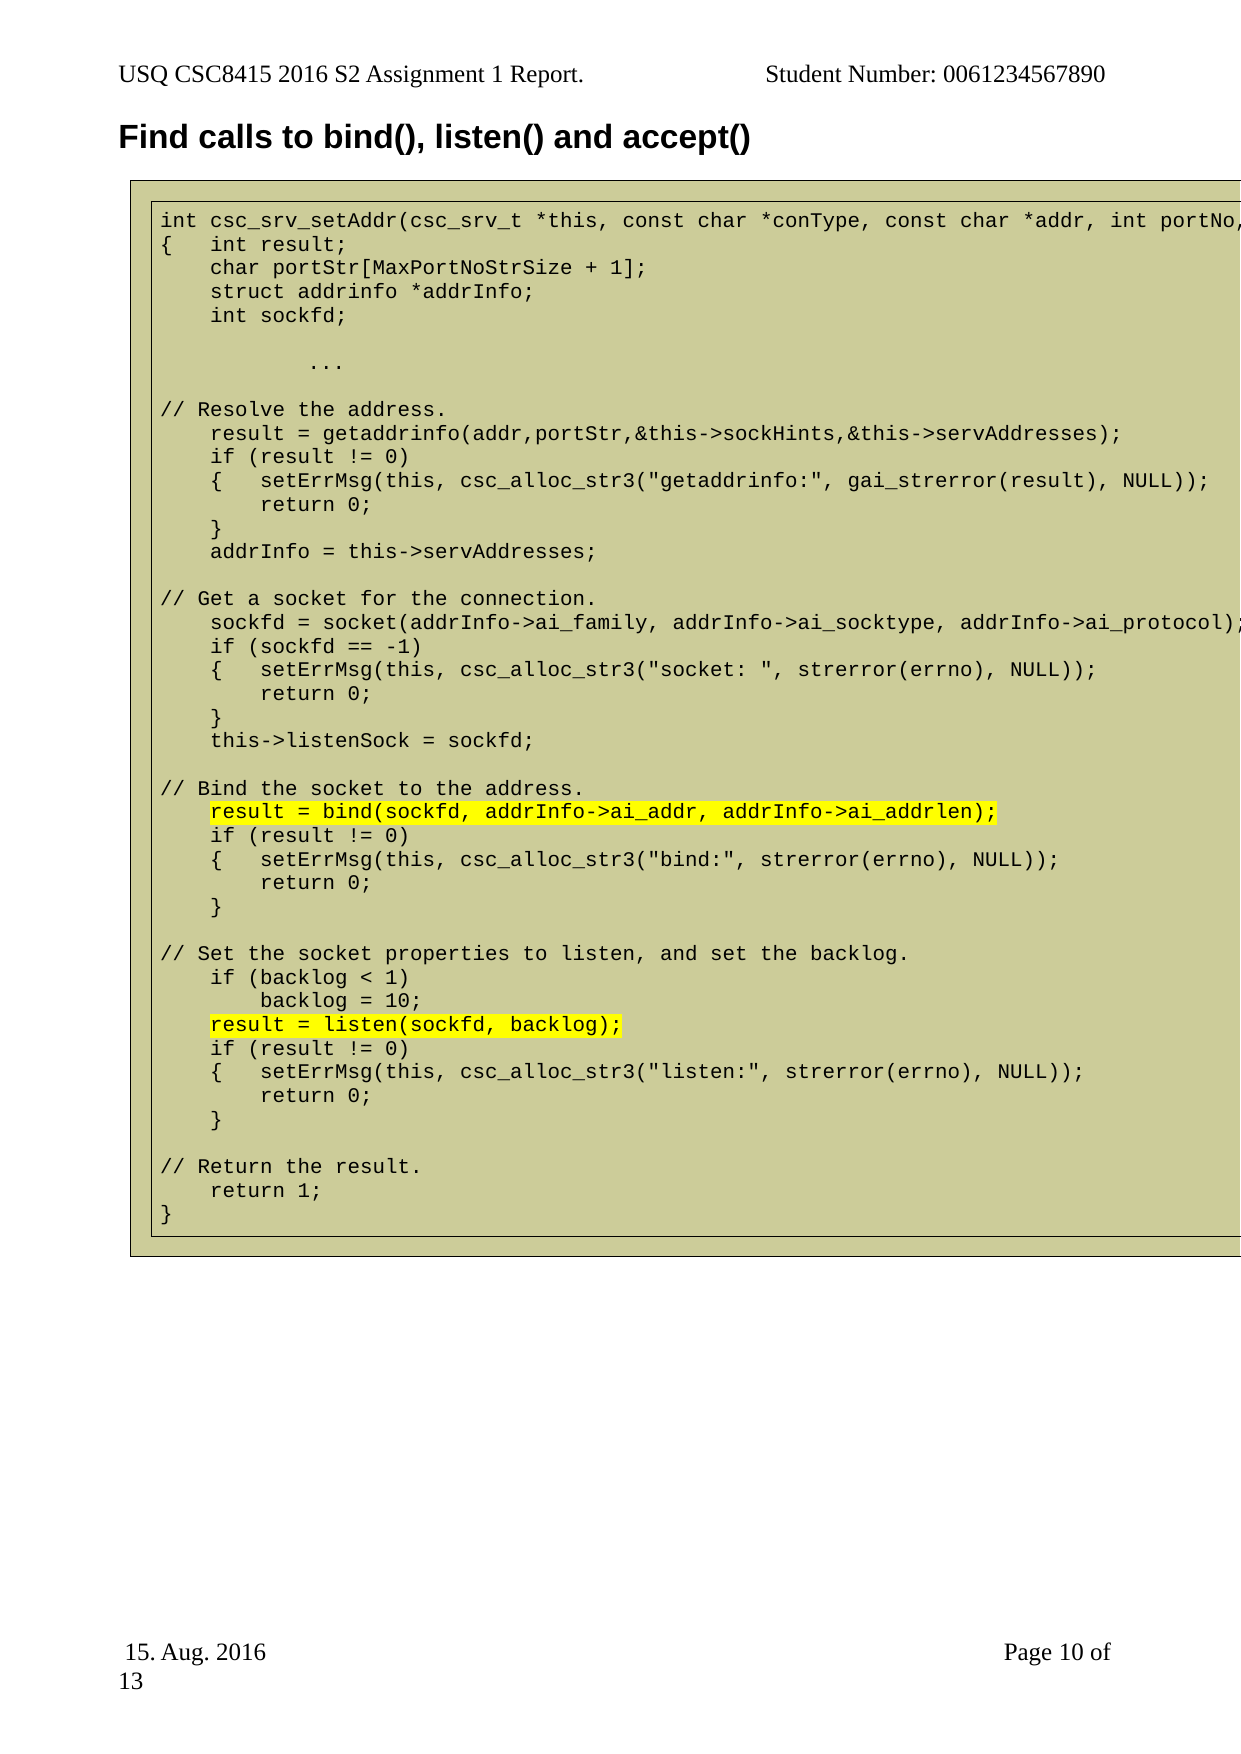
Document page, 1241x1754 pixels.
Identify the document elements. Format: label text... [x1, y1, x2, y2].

text int sockfd; [160, 305, 1240, 328]
text return 0; [160, 872, 1240, 896]
text result = listen(sockfd, backlog); [160, 1014, 1240, 1038]
text sockfd = socket(addrInfo->ai_family, addrInfo->ai_socktype, addrInfo->ai_protocol); [160, 612, 1240, 636]
text // Bind the socket to the address. [160, 778, 1240, 801]
text if (result != 0) [160, 825, 1240, 848]
text } [160, 896, 1240, 919]
text if (result != 0) [160, 447, 1240, 470]
text backlog = 10; [160, 990, 1240, 1014]
text { int result; [160, 234, 1240, 257]
text { setErrMsg(this, csc_alloc_str3("socket: ", strerror(errno), NULL)); [160, 659, 1240, 683]
text this->listenSock = sockfd; [160, 730, 1240, 754]
text } [160, 1203, 1240, 1227]
text { setErrMsg(this, csc_alloc_str3("bind:", strerror(errno), NULL)); [160, 848, 1240, 872]
text { setErrMsg(this, csc_alloc_str3("listen:", strerror(errno), NULL)); [160, 1061, 1240, 1085]
text // Set the socket properties to listen, and set the backlog. [160, 943, 1240, 967]
text return 0; [160, 494, 1240, 517]
text if (sockfd == -1) [160, 636, 1240, 659]
text struct addrinfo *addrInfo; [160, 281, 1240, 305]
text { setErrMsg(this, csc_alloc_str3("getaddrinfo:", gai_strerror(result), NULL)); [160, 470, 1240, 494]
text // Get a socket for the connection. [160, 588, 1240, 612]
text int csc_srv_setAddr(csc_srv_t *this, const char *conType, const char *addr, int portNo, int backlog) [160, 210, 1240, 234]
text if (result != 0) [160, 1038, 1240, 1061]
subtitle Find calls to bind(), listen() and accept() [118, 117, 1122, 156]
text return 1; [160, 1179, 1240, 1203]
text } [160, 1109, 1240, 1132]
text return 0; [160, 683, 1240, 707]
text char portStr[MaxPortNoStrSize + 1]; [160, 257, 1240, 281]
text if (backlog < 1) [160, 967, 1240, 990]
text result = getaddrinfo(addr,portStr,&this->sockHints,&this->servAddresses); [160, 423, 1240, 447]
text // Return the result. [160, 1156, 1240, 1179]
text } [160, 517, 1240, 541]
text } [160, 707, 1240, 730]
text // Resolve the address. [160, 399, 1240, 423]
text addrInfo = this->servAddresses; [160, 541, 1240, 565]
text ... [160, 352, 1240, 376]
text result = bind(sockfd, addrInfo->ai_addr, addrInfo->ai_addrlen); [160, 801, 1240, 825]
text return 0; [160, 1085, 1240, 1109]
